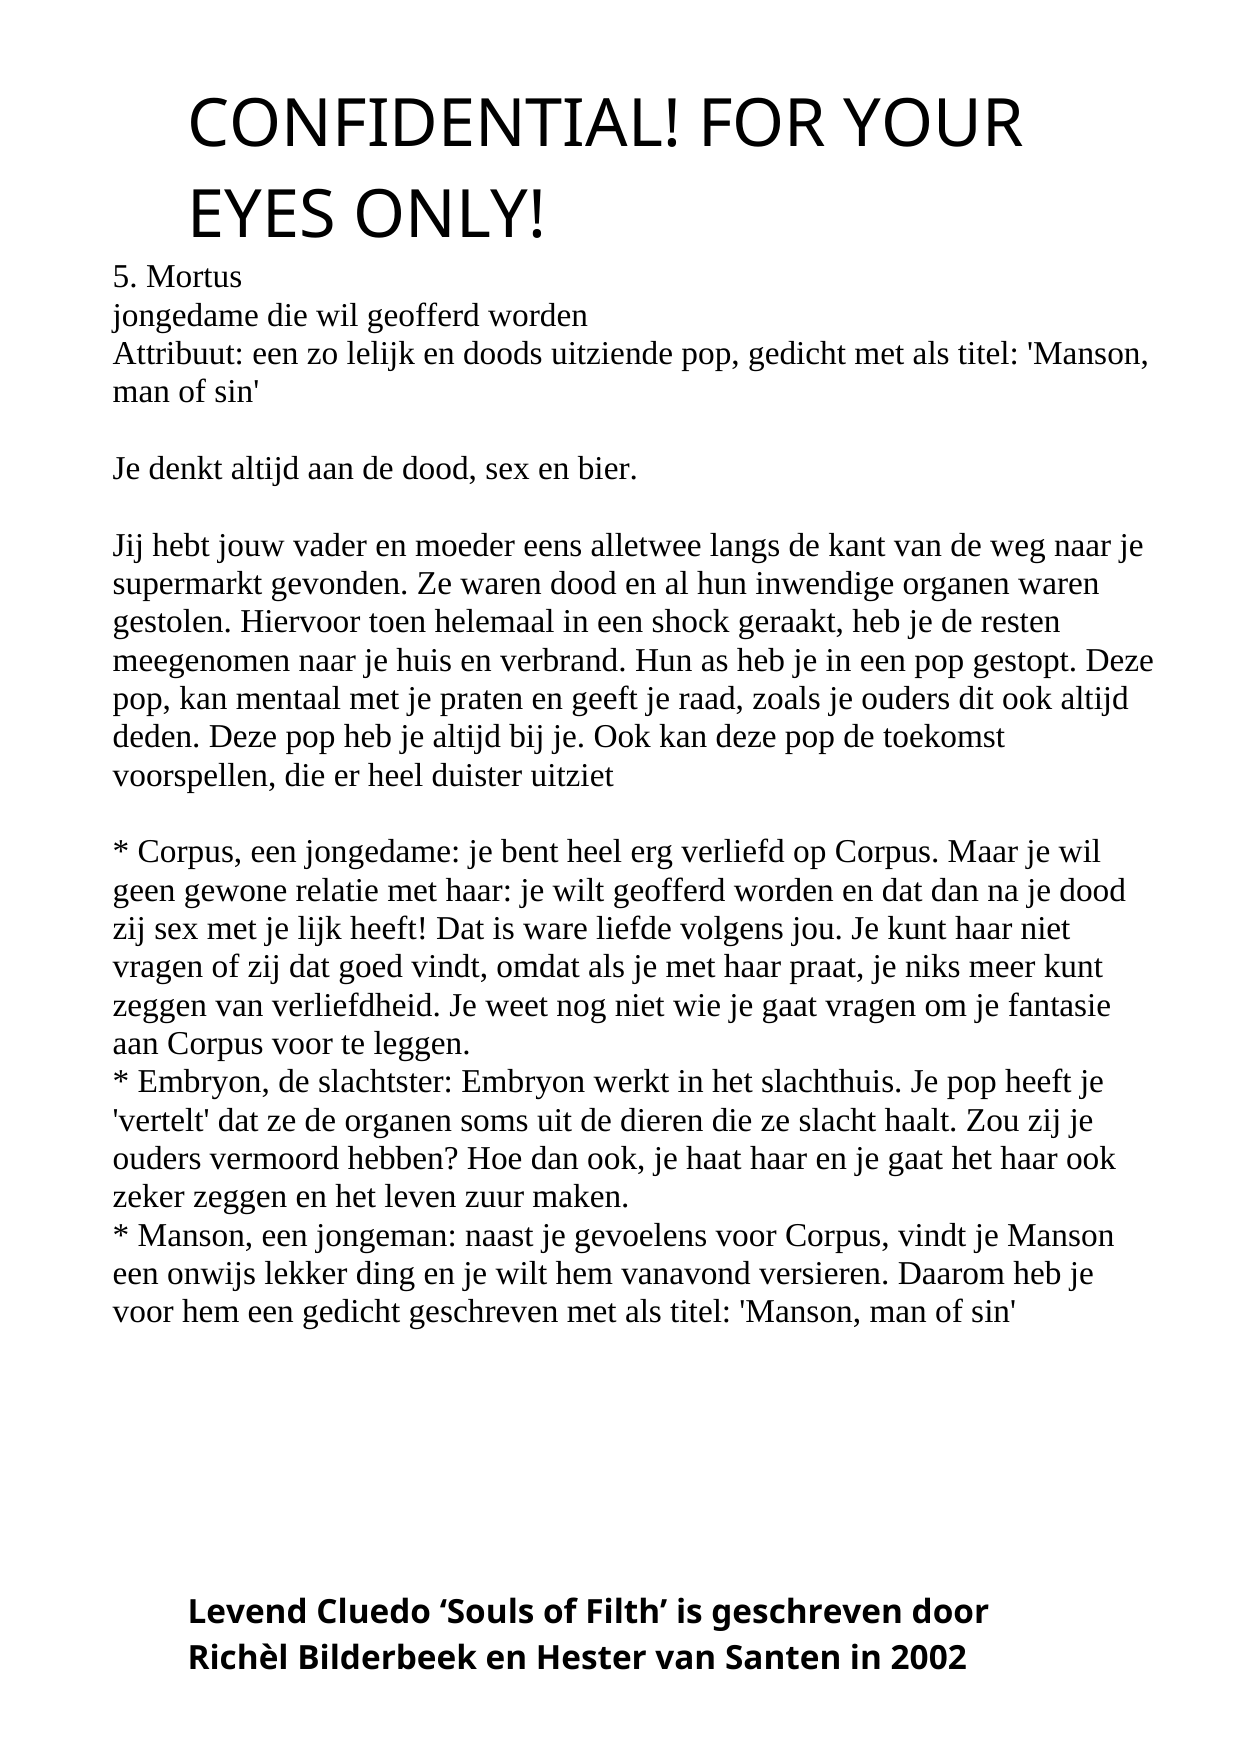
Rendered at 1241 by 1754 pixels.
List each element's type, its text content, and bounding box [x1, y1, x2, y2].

text Jij hebt jouw vader en moeder eens alletwee langs de kant van de weg naar je supermarkt gevonden. Ze waren dood en al hun inwendige organen waren gestolen. Hiervoor toen helemaal in een shock geraakt, heb je de resten meegenomen naar je huis en verbrand. Hun as heb je in een pop gestopt. Deze pop, kan mentaal met je praten en geeft je raad, zoals je ouders dit ook altijd deden. Deze pop heb je altijd bij je. Ook kan deze pop de toekomst voorspellen, die er heel duister uitziet [112, 525, 1162, 793]
text * Corpus, een jongedame: je bent heel erg verliefd op Corpus. Maar je wil geen gewone relatie met haar: je wilt geofferd worden en dat dan na je dood zij sex met je lijk heeft! Dat is ware liefde volgens jou. Je kunt haar niet vragen of zij dat goed vindt, omdat als je met haar praat, je niks meer kunt zeggen van verliefdheid. Je weet nog niet wie je gaat vragen om je fantasie aan Corpus voor te leggen. [112, 832, 1162, 1062]
text Attribuut: een zo lelijk en doods uitziende pop, gedicht met als titel: 'Manson, man of sin' [112, 333, 1162, 410]
text * Manson, een jongeman: naast je gevoelens voor Corpus, vindt je Manson een onwijs lekker ding en je wilt hem vanavond versieren. Daarom heb je voor hem een gedicht geschreven met als titel: 'Manson, man of sin' [112, 1215, 1162, 1330]
text jongedame die wil geofferd worden [112, 295, 1162, 333]
text 5. Mortus [112, 257, 1162, 295]
text Je denkt altijd aan de dood, sex en bier. [112, 448, 1162, 487]
text * Embryon, de slachtster: Embryon werkt in het slachthuis. Je pop heeft je 'vertelt' dat ze de organen soms uit de dieren die ze slacht haalt. Zou zij je ouders vermoord hebben? Hoe dan ook, je haat haar en je gaat het haar ook zeker zeggen en het leven zuur maken. [112, 1062, 1162, 1215]
